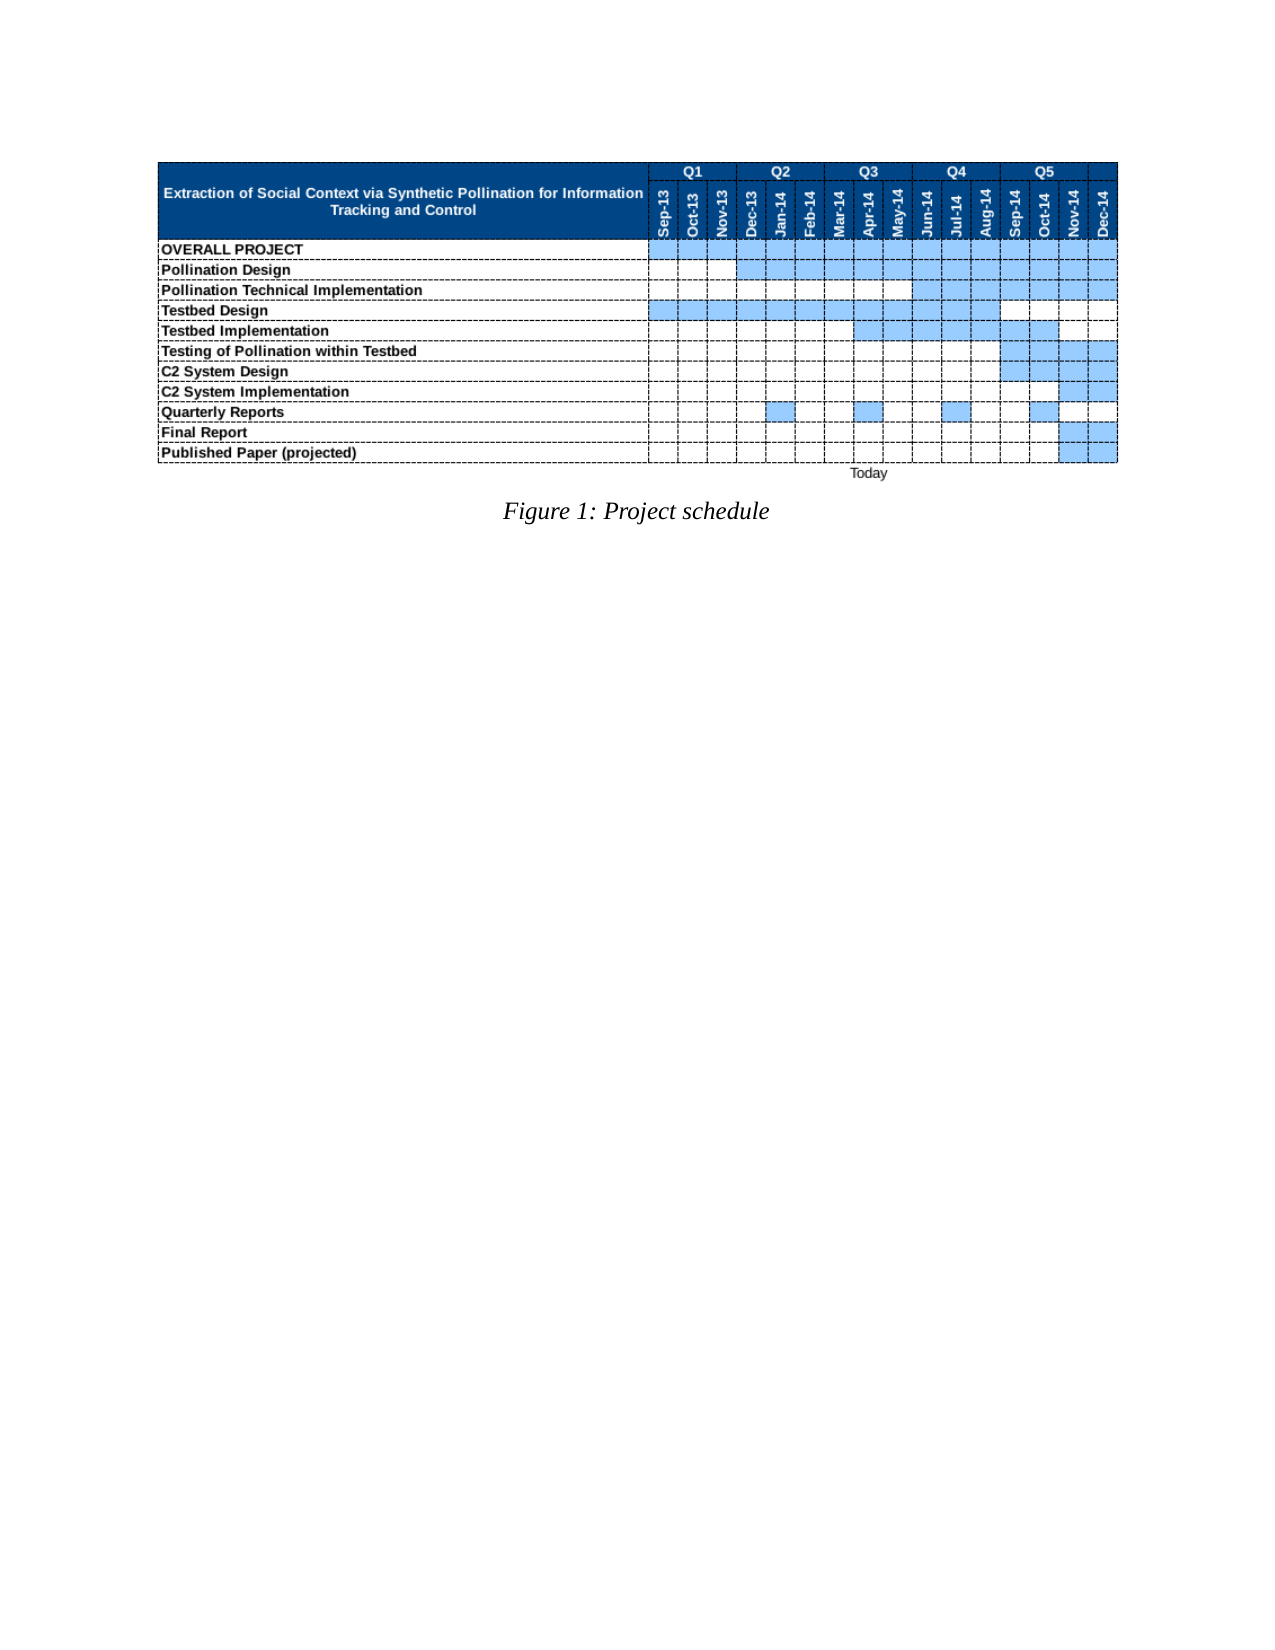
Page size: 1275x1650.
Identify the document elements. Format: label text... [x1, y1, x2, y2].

picture [150, 162, 1126, 496]
text Figure 1: Project schedule [150, 496, 1125, 524]
